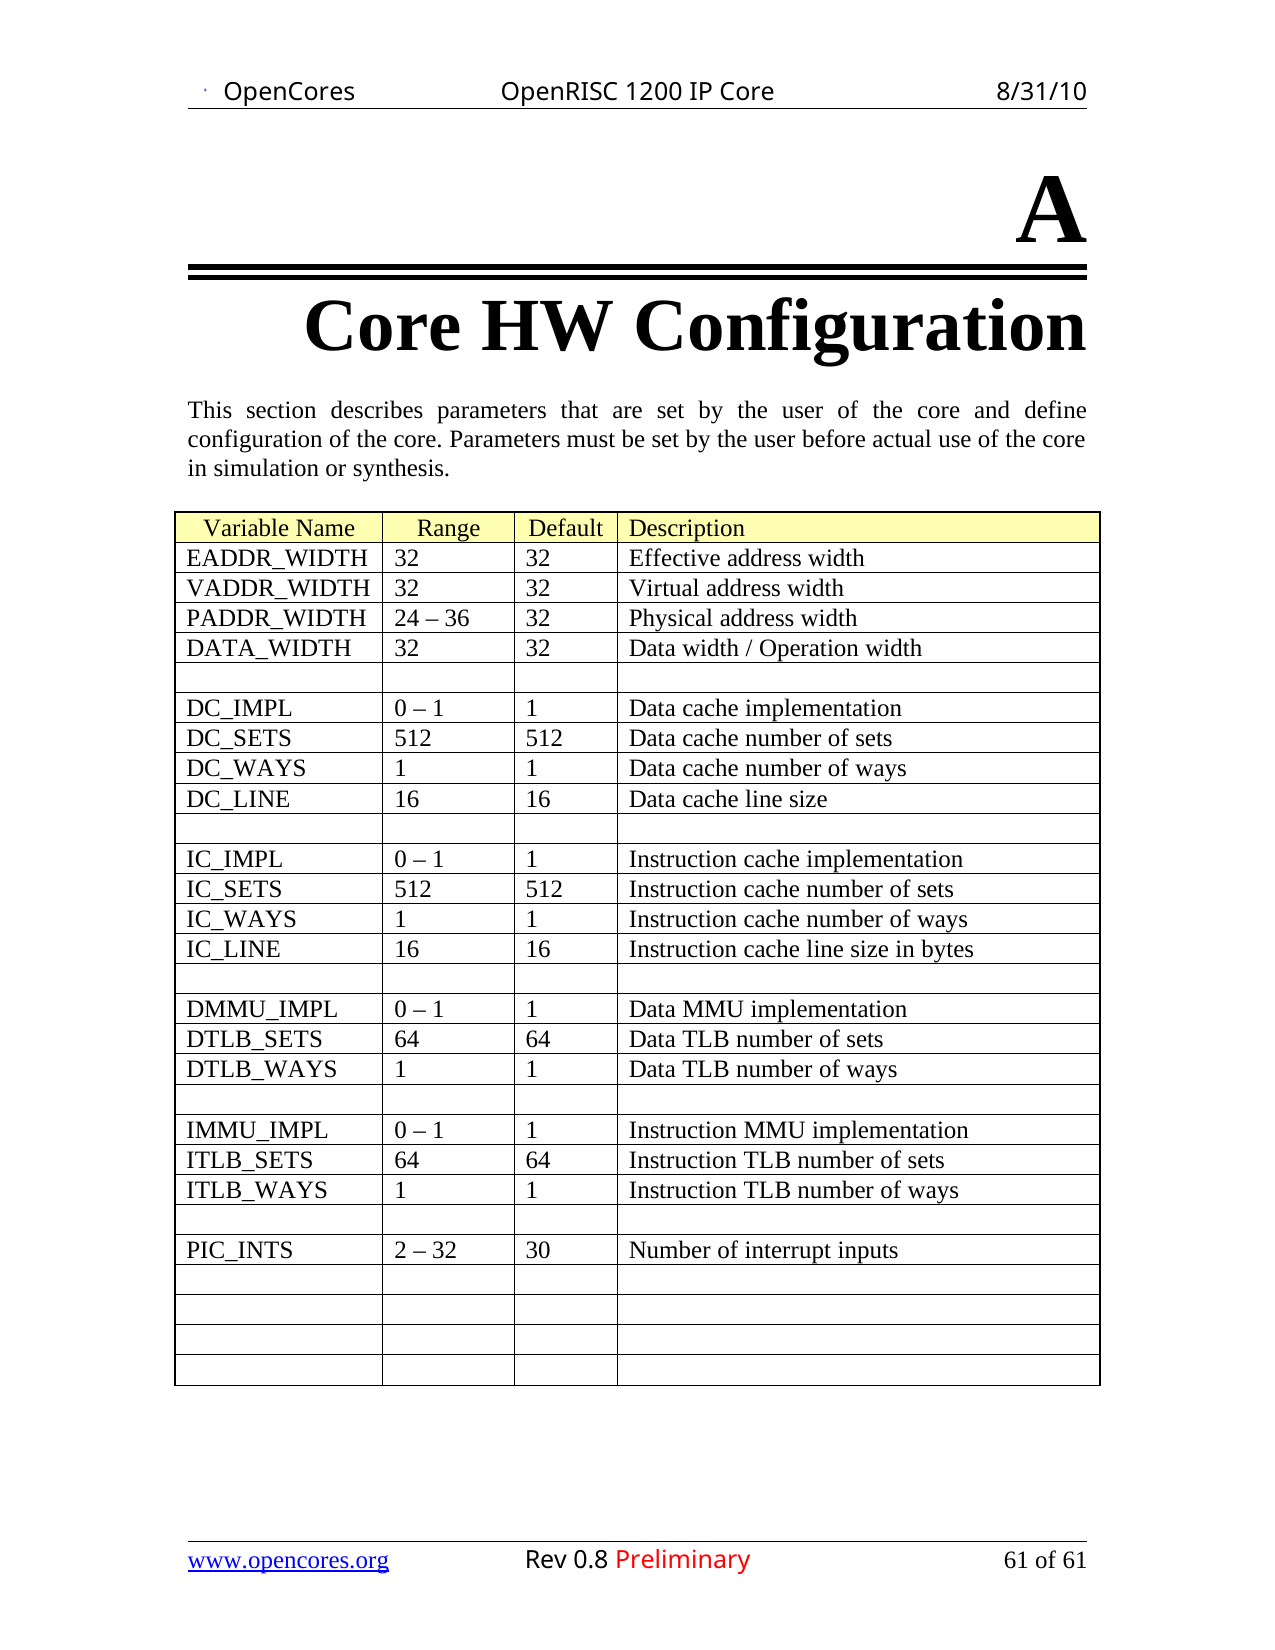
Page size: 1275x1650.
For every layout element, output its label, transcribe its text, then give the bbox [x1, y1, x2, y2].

table_cell Effective address width [618, 543, 1099, 572]
table_cell 16 [383, 934, 514, 963]
table_cell 1 [515, 693, 617, 722]
table_cell Data width / Operation width [618, 633, 1099, 662]
table_cell [383, 814, 514, 843]
table_cell 0 – 1 [383, 844, 514, 873]
table_cell 1 [515, 1175, 617, 1204]
table_cell DTLB_SETS [176, 1024, 382, 1053]
table_cell [383, 1355, 514, 1384]
table_cell PIC_INTS [176, 1235, 382, 1264]
table_cell 1 [383, 904, 514, 933]
table_cell [176, 814, 382, 843]
table_cell Number of interrupt inputs [618, 1235, 1099, 1264]
table_cell DC_LINE [176, 784, 382, 812]
table_cell Data cache number of ways [618, 753, 1099, 782]
table_cell 512 [383, 723, 514, 752]
table_cell Data cache number of sets [618, 723, 1099, 752]
table_cell Instruction cache number of ways [618, 904, 1099, 933]
table_cell IC_WAYS [176, 904, 382, 933]
table_cell 512 [515, 723, 617, 752]
table_cell 16 [383, 784, 514, 812]
table_cell Data TLB number of sets [618, 1024, 1099, 1053]
table_cell 32 [383, 633, 514, 662]
table_cell 64 [515, 1024, 617, 1053]
table_cell 1 [383, 1175, 514, 1204]
table_cell [176, 1205, 382, 1234]
table_cell [383, 964, 514, 993]
table_cell DMMU_IMPL [176, 994, 382, 1023]
table_cell Instruction MMU implementation [618, 1115, 1099, 1144]
table_header Default [515, 513, 617, 542]
table_cell [383, 1325, 514, 1354]
table_cell [383, 1265, 514, 1294]
table_cell 2 – 32 [383, 1235, 514, 1264]
table_cell [618, 1295, 1099, 1324]
subtitle A [187, 150, 1087, 280]
table_cell Instruction TLB number of ways [618, 1175, 1099, 1204]
table_cell DATA_WIDTH [176, 633, 382, 662]
table_cell PADDR_WIDTH [176, 603, 382, 632]
table_cell IC_LINE [176, 934, 382, 963]
table_header Description [618, 513, 1099, 542]
table_cell 32 [515, 543, 617, 572]
table_cell 32 [515, 633, 617, 662]
table_cell Instruction cache number of sets [618, 874, 1099, 903]
table_cell 16 [515, 934, 617, 963]
table_cell [515, 1085, 617, 1113]
table_cell ITLB_WAYS [176, 1175, 382, 1204]
table_cell 16 [515, 784, 617, 812]
table_cell 0 – 1 [383, 1115, 514, 1144]
table_cell [515, 1295, 617, 1324]
table_header Variable Name [176, 513, 382, 542]
table_cell [515, 663, 617, 692]
table_cell [383, 1085, 514, 1113]
table_cell [618, 964, 1099, 993]
table_cell [618, 1085, 1099, 1113]
table_cell 64 [515, 1145, 617, 1174]
table_cell [618, 1205, 1099, 1234]
table_cell VADDR_WIDTH [176, 573, 382, 602]
table_cell Physical address width [618, 603, 1099, 632]
table_cell IMMU_IMPL [176, 1115, 382, 1144]
table_cell Data cache implementation [618, 693, 1099, 722]
table_cell 1 [383, 1054, 514, 1083]
table_cell 1 [515, 904, 617, 933]
table_cell DC_IMPL [176, 693, 382, 722]
table_cell DTLB_WAYS [176, 1054, 382, 1083]
table_cell Data MMU implementation [618, 994, 1099, 1023]
table_cell 64 [383, 1145, 514, 1174]
table_cell DC_SETS [176, 723, 382, 752]
table_cell [383, 1205, 514, 1234]
table_cell [176, 1355, 382, 1384]
table_cell 32 [383, 543, 514, 572]
table_cell [176, 1085, 382, 1113]
table_cell 32 [383, 573, 514, 602]
table_cell [618, 1265, 1099, 1294]
table_cell 1 [515, 994, 617, 1023]
table_cell 1 [515, 844, 617, 873]
table_cell [515, 1325, 617, 1354]
table_cell [176, 964, 382, 993]
table_cell [515, 1355, 617, 1384]
table_cell 24 – 36 [383, 603, 514, 632]
table_cell [176, 1325, 382, 1354]
text Core HW Configuration [187, 280, 1087, 366]
table_cell [176, 1265, 382, 1294]
table_cell DC_WAYS [176, 753, 382, 782]
table_cell [618, 814, 1099, 843]
table_cell 32 [515, 603, 617, 632]
table_cell [176, 663, 382, 692]
table_cell 512 [383, 874, 514, 903]
table_cell 1 [515, 1115, 617, 1144]
table_cell Instruction TLB number of sets [618, 1145, 1099, 1174]
table_cell 0 – 1 [383, 994, 514, 1023]
table_cell 30 [515, 1235, 617, 1264]
table_cell EADDR_WIDTH [176, 543, 382, 572]
table_cell ITLB_SETS [176, 1145, 382, 1174]
table_cell 32 [515, 573, 617, 602]
table_cell 512 [515, 874, 617, 903]
table_cell Data cache line size [618, 784, 1099, 812]
table_cell 1 [515, 753, 617, 782]
table_cell Instruction cache implementation [618, 844, 1099, 873]
table_cell 1 [515, 1054, 617, 1083]
table_cell Instruction cache line size in bytes [618, 934, 1099, 963]
table_cell IC_SETS [176, 874, 382, 903]
table_cell [515, 1265, 617, 1294]
table_cell [515, 1205, 617, 1234]
table_cell [515, 964, 617, 993]
table_header Range [383, 513, 514, 542]
table_cell [618, 663, 1099, 692]
table_cell [383, 1295, 514, 1324]
table_cell [515, 814, 617, 843]
table_cell Virtual address width [618, 573, 1099, 602]
table_cell [618, 1355, 1099, 1384]
table_cell 64 [383, 1024, 514, 1053]
table_cell 0 – 1 [383, 693, 514, 722]
text This section describes parameters that are set by the user of the core and define configuration of the core. Parameters must be set by the user before actual use of the core in simulation or synthesis. [187, 395, 1087, 482]
table_cell Data TLB number of ways [618, 1054, 1099, 1083]
table_cell [176, 1295, 382, 1324]
table_cell IC_IMPL [176, 844, 382, 873]
table_cell [618, 1325, 1099, 1354]
table_cell [383, 663, 514, 692]
table_cell 1 [383, 753, 514, 782]
